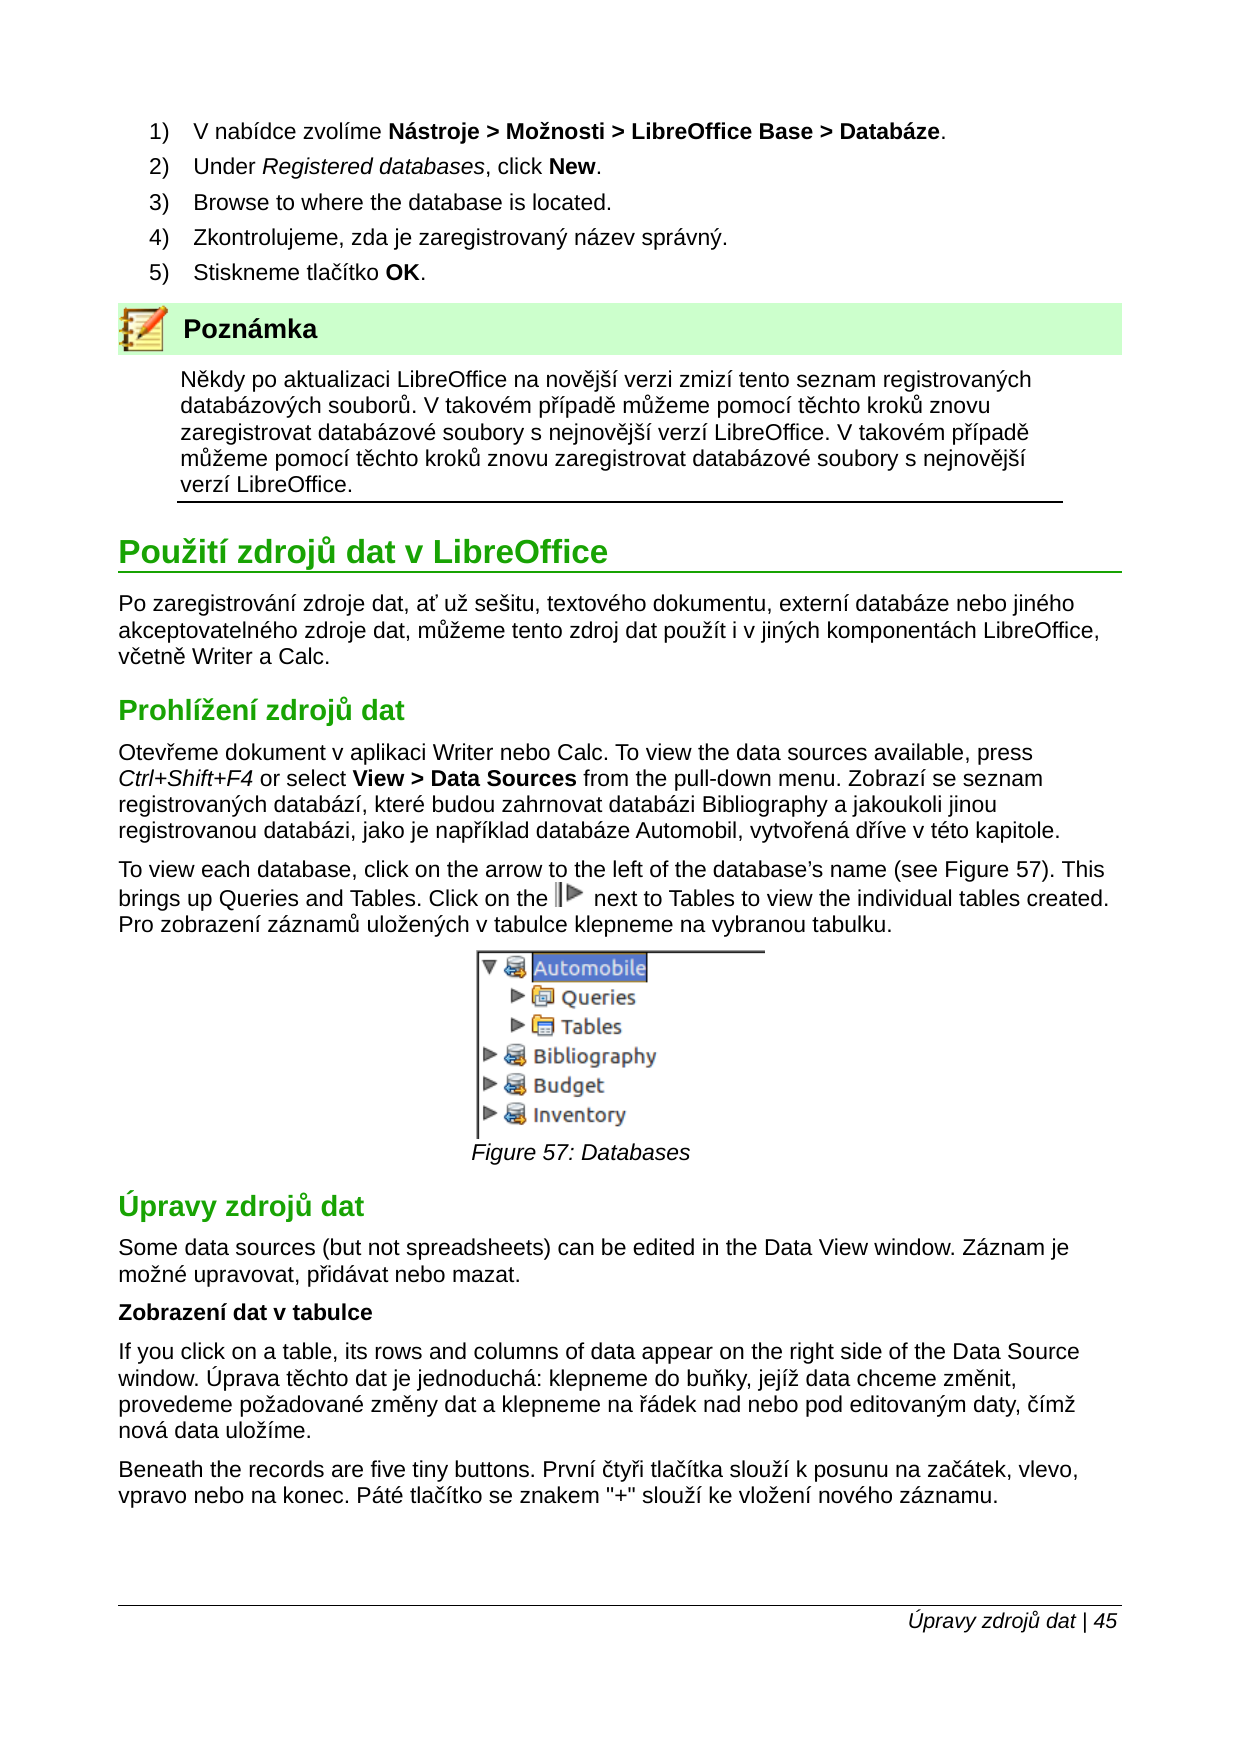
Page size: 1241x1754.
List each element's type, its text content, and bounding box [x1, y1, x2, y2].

picture [119, 304, 170, 355]
text Figure 57: Databases [471, 950, 769, 1165]
subtitle Použití zdrojů dat v LibreOffice [118, 532, 1122, 571]
text Někdy po aktualizaci LibreOffice na novější verzi zmizí tento seznam registrovaných databázových souborů. V takovém případě můžeme pomocí těchto kroků znovu zaregistrovat databázové soubory s nejnovější verzí LibreOffice. V takovém případě můžeme pomocí těchto kroků znovu zaregistrovat databázové soubory s nejnovější verzí LibreOffice. [177, 363, 1063, 501]
list V nabídce zvolíme Nástroje > Možnosti > LibreOffice Base > Databáze. [169, 118, 1122, 144]
list Zkontrolujeme, zda je zaregistrovaný název správný. [169, 224, 1122, 250]
subtitle Poznámka [118, 303, 1122, 355]
text Otevřeme dokument v aplikaci Writer nebo Calc. To view the data sources available, press Ctrl+Shift+F4 or select View > Data Sources from the pull-down menu. Zobrazí se seznam registrovaných databází, které budou zahrnovat databázi Bibliography a jakoukoli jinou registrovanou databázi, jako je například databáze Automobil, vytvořená dříve v této kapitole. [118, 738, 1122, 844]
subtitle Úpravy zdrojů dat [118, 1189, 1122, 1222]
text Zobrazení dat v tabulce [118, 1299, 1122, 1326]
text Some data sources (but not spreadsheets) can be edited in the Data View window. Záznam je možné upravovat, přidávat nebo mazat. [118, 1234, 1122, 1287]
text To view each database, click on the arrow to the left of the database’s name (see Figure 57). This brings up Queries and Tables. Click on the next to Tables to view the individual tables created. Pro zobrazení záznamů uložených v tabulce klepneme na vybranou tabulku. [118, 856, 1122, 937]
list Browse to where the database is located. [169, 188, 1122, 215]
subtitle Prohlížení zdrojů dat [118, 693, 1122, 727]
list Stiskneme tlačítko OK. [169, 259, 1122, 285]
text Po zaregistrování zdroje dat, ať už sešitu, textového dokumentu, externí databáze nebo jiného akceptovatelného zdroje dat, můžeme tento zdroj dat použít i v jiných komponentách LibreOffice, včetně Writer a Calc. [118, 590, 1122, 669]
picture [475, 950, 765, 1139]
picture [554, 882, 588, 907]
text Beneath the records are five tiny buttons. První čtyři tlačítka slouží k posunu na začátek, vlevo, vpravo nebo na konec. Páté tlačítko se znakem "+" slouží ke vložení nového záznamu. [118, 1456, 1122, 1509]
text If you click on a table, its rows and columns of data appear on the right side of the Data Source window. Úprava těchto dat je jednoduchá: klepneme do buňky, jejíž data chceme změnit, provedeme požadované změny dat a klepneme na řádek nad nebo pod editovaným daty, čímž nová data uložíme. [118, 1338, 1122, 1444]
list Under Registered databases, click New. [169, 153, 1122, 180]
